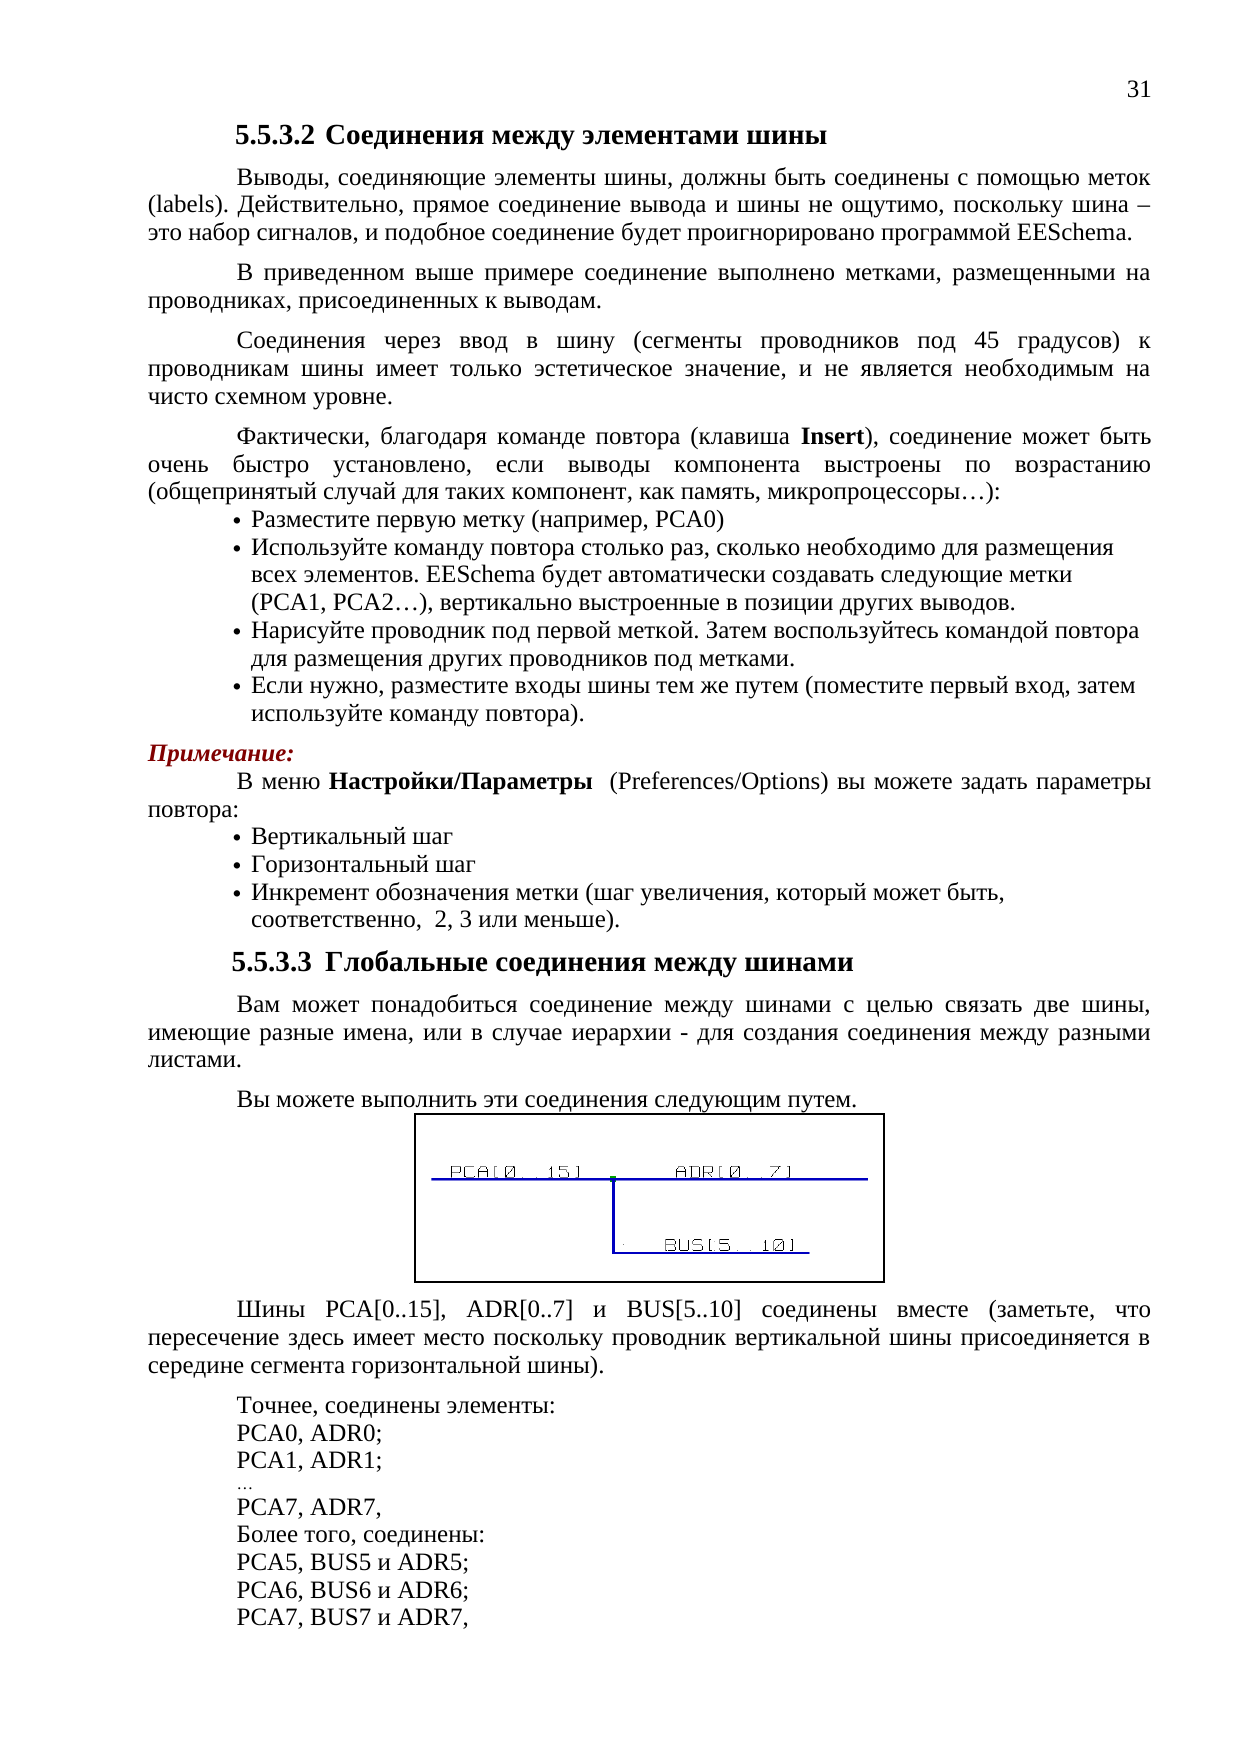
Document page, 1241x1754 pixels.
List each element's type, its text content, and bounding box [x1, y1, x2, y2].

list Горизонтальный шаг [234, 850, 1152, 878]
list Инкремент обозначения метки (шаг увеличения, который может быть, соответственно, 2, 3 или меньше). [234, 878, 1152, 933]
text Примечание: [148, 739, 1152, 767]
text В приведенном выше примере соединение выполнено метками, размещенными на проводниках, присоединенных к выводам. [148, 258, 1152, 314]
text PCA6, BUS6 и ADR6; [148, 1576, 1152, 1603]
text PCA5, BUS5 и ADR5; [148, 1548, 1152, 1576]
text Более того, соединены: [148, 1520, 1152, 1548]
text … [148, 1474, 1152, 1493]
text Вам может понадобиться соединение между шинами с целью связать две шины, имеющие разные имена, или в случае иерархии - для создания соединения между разными листами. [148, 990, 1152, 1073]
text PCA7, BUS7 и ADR7, [148, 1603, 1152, 1631]
list Нарисуйте проводник под первой меткой. Затем воспользуйтесь командой повтора для размещения других проводников под метками. [234, 616, 1152, 671]
subtitle Соединения между элементами шины [235, 118, 1152, 150]
text PCA1, ADR1; [148, 1446, 1152, 1474]
list Используйте команду повтора столько раз, сколько необходимо для размещения всех элементов. EESchema будет автоматически создавать следующие метки (PCA1, PCA2…), вертикально выстроенные в позиции других выводов. [234, 533, 1152, 616]
text Вы можете выполнить эти соединения следующим путем. [148, 1086, 1152, 1113]
subtitle Глобальные соединения между шинами [231, 945, 1152, 977]
text Точнее, соединены элементы: [148, 1391, 1152, 1419]
text Шины PCA[0..15], ADR[0..7] и BUS[5..10] соединены вместе (заметьте, что пересечение здесь имеет место поскольку проводник вертикальной шины присоединяется в середине сегмента горизонтальной шины). [148, 1295, 1152, 1378]
list Разместите первую метку (например, PCA0) [234, 505, 1152, 533]
text PCA0, ADR0; [148, 1419, 1152, 1446]
list Если нужно, разместите входы шины тем же путем (поместите первый вход, затем используйте команду повтора). [234, 671, 1152, 727]
text В меню Настройки/Параметры (Preferences/Options) вы можете задать параметры повтора: [148, 767, 1152, 822]
text Фактически, благодаря команде повтора (клавиша Insert), соединение может быть очень быстро установлено, если выводы компонента выстроены по возрастанию (общепринятый случай для таких компонент, как память, микропроцессоры…): [148, 422, 1152, 505]
list Вертикальный шаг [234, 822, 1152, 850]
text PCA7, ADR7, [148, 1493, 1152, 1520]
text Соединения через ввод в шину (сегменты проводников под 45 градусов) к проводникам шины имеет только эстетическое значение, и не является необходимым на чисто схемном уровне. [148, 326, 1152, 409]
text Выводы, соединяющие элементы шины, должны быть соединены с помощью меток (labels). Действительно, прямое соединение вывода и шины не ощутимо, поскольку шина – это набор сигналов, и подобное соединение будет проигнорировано программой EESchema. [148, 163, 1152, 246]
